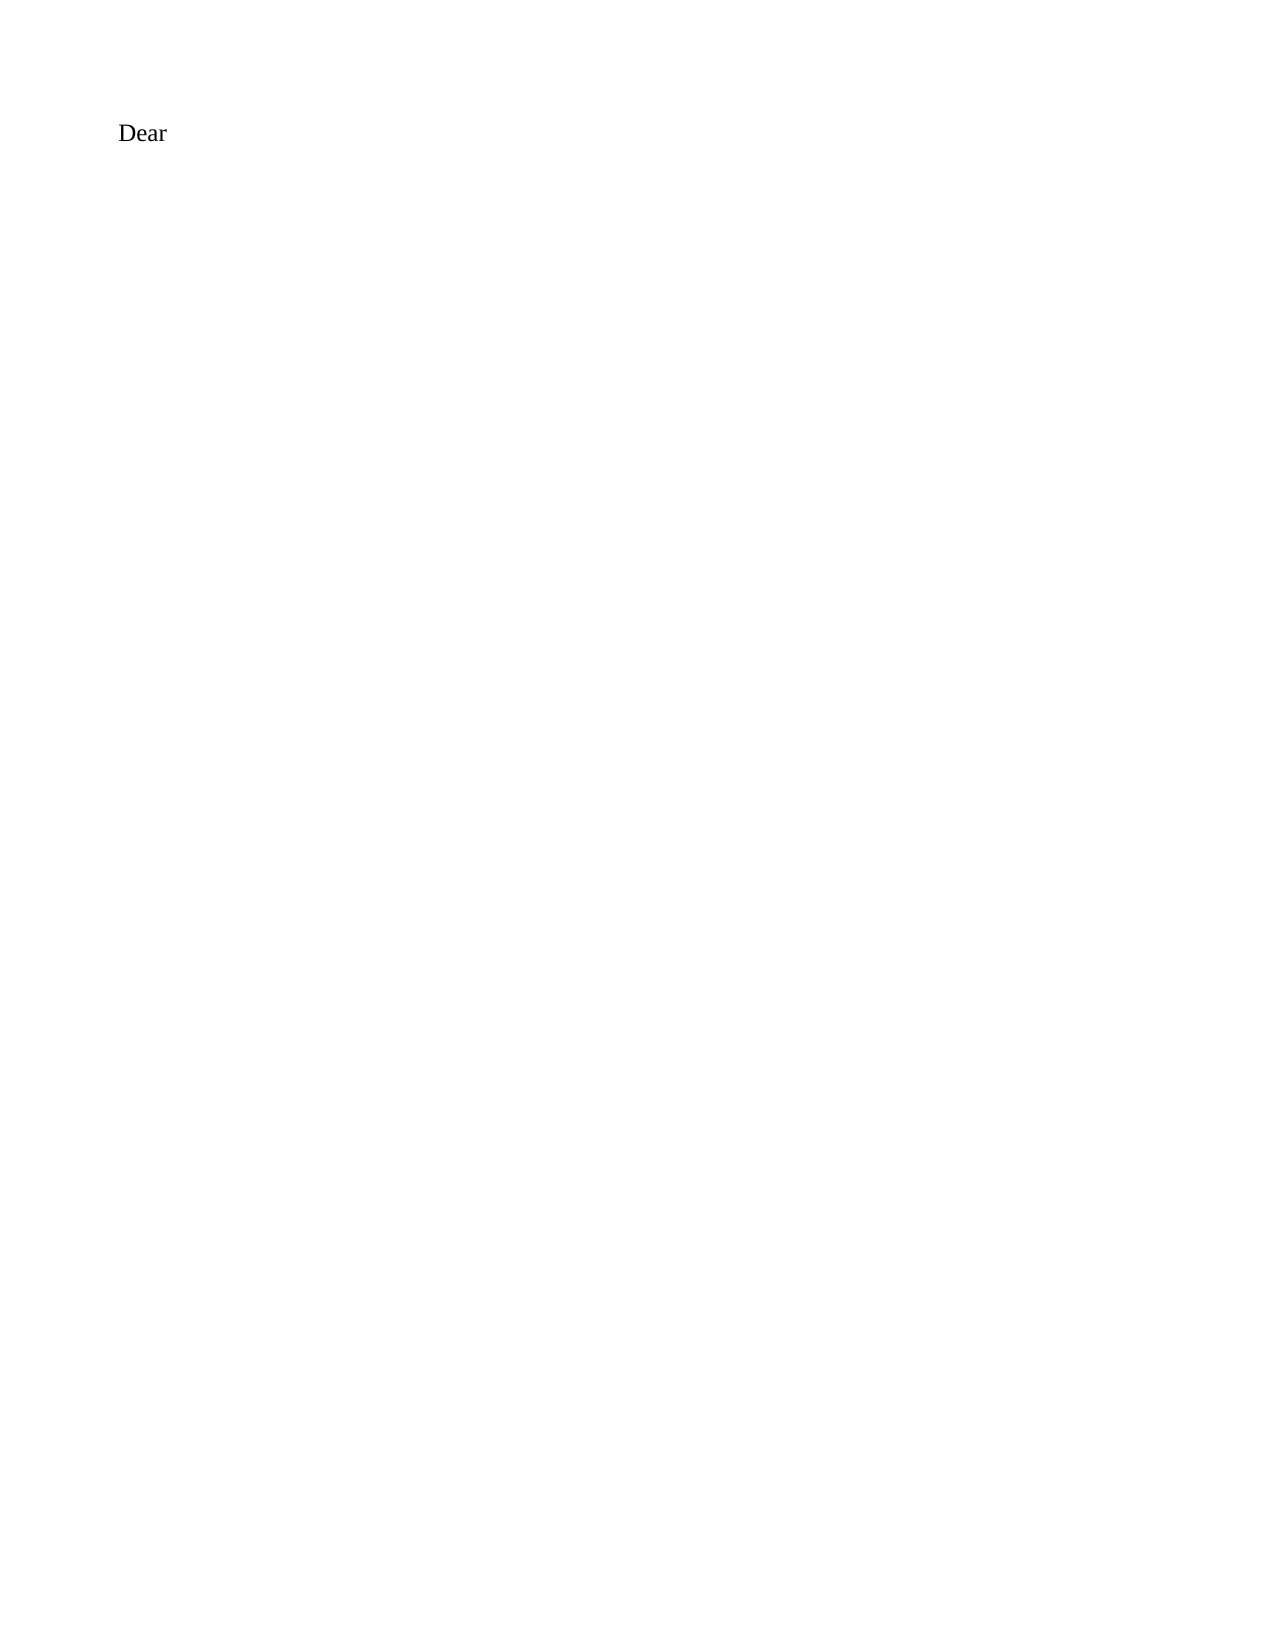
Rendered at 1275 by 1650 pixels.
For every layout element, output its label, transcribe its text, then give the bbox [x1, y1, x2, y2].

text Dear [118, 118, 1157, 147]
